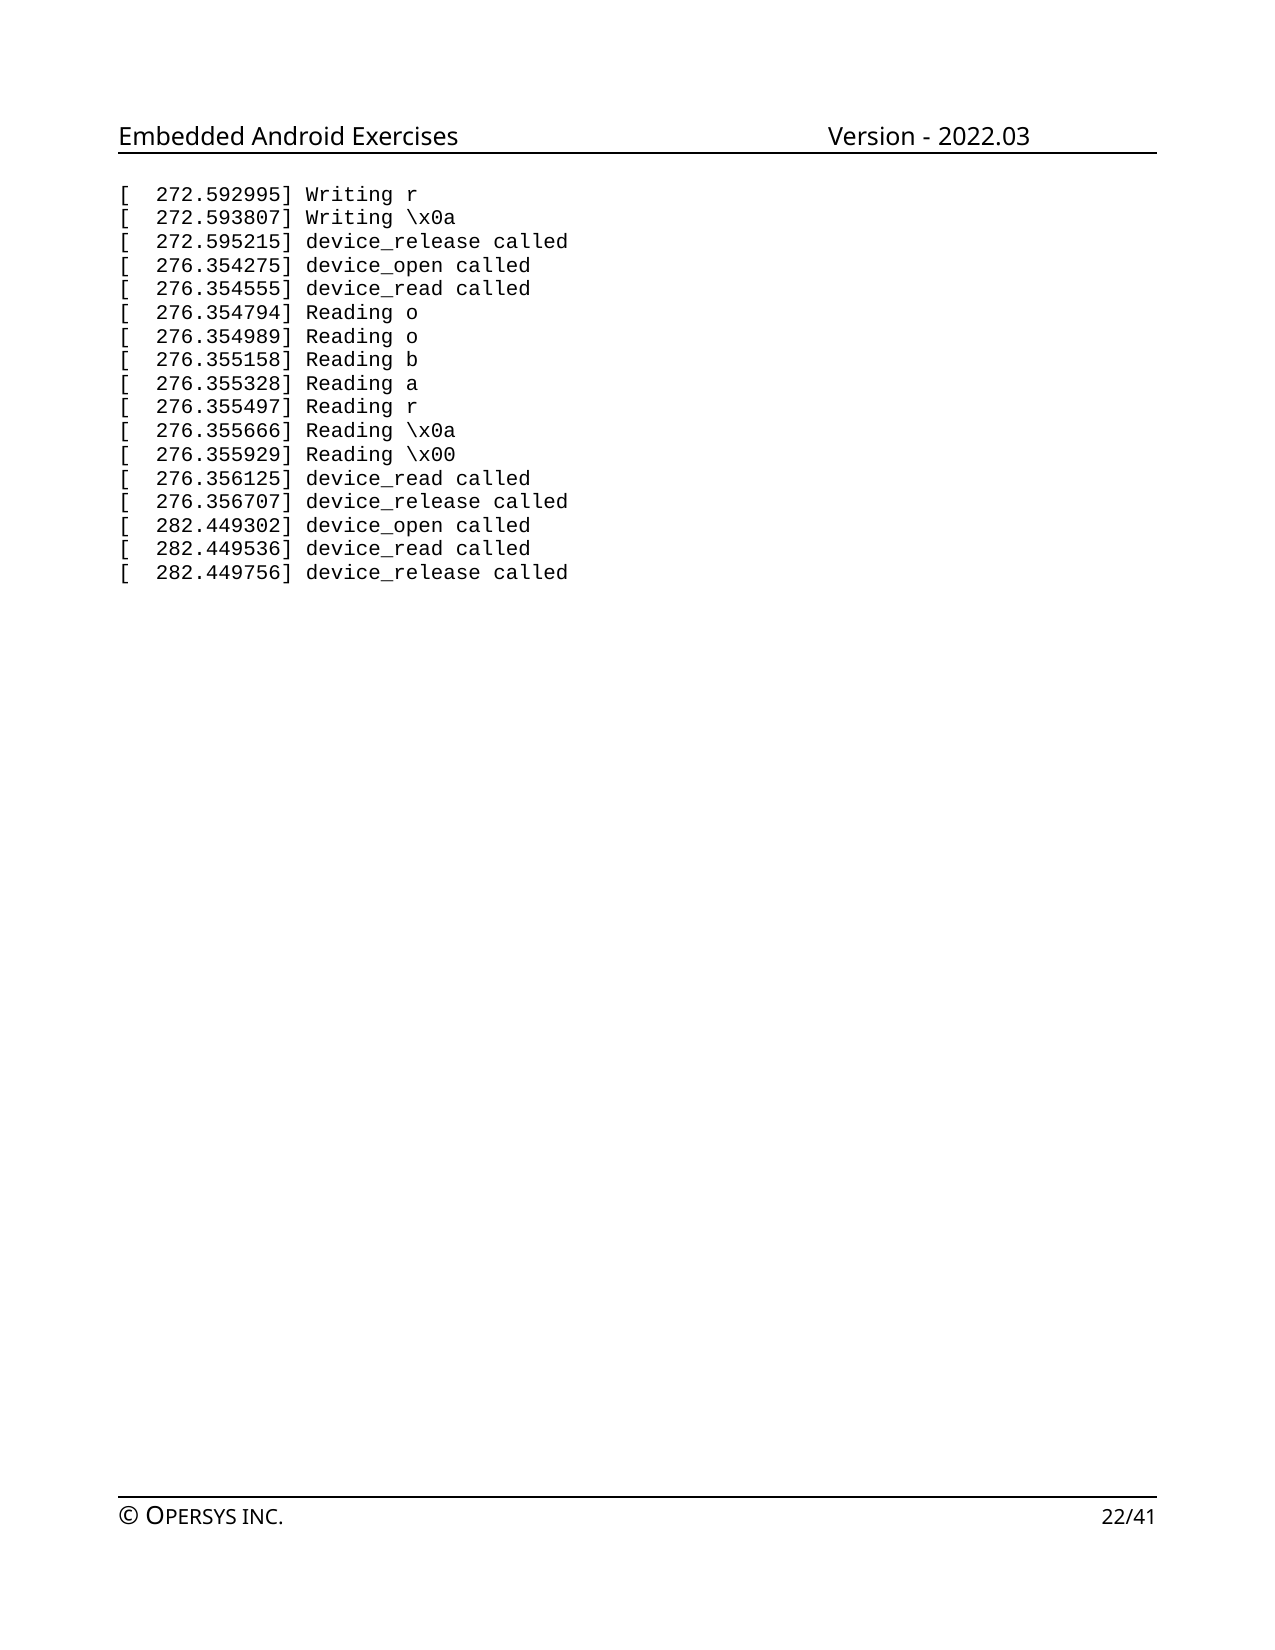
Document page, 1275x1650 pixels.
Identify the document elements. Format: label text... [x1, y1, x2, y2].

text [ 276.354989] Reading o [118, 326, 1157, 349]
text [ 282.449536] device_read called [118, 538, 1157, 562]
text [ 276.356707] device_release called [118, 491, 1157, 515]
text [ 276.354794] Reading o [118, 302, 1157, 326]
text [ 276.355158] Reading b [118, 349, 1157, 373]
text [ 282.449756] device_release called [118, 562, 1157, 586]
text [ 272.593807] Writing \x0a [118, 207, 1157, 231]
text [ 276.355666] Reading \x0a [118, 420, 1157, 444]
text [ 282.449302] device_open called [118, 515, 1157, 538]
text [ 276.354555] device_read called [118, 278, 1157, 302]
text [ 276.354275] device_open called [118, 255, 1157, 278]
text [ 276.355328] Reading a [118, 373, 1157, 397]
text [ 272.592995] Writing r [118, 184, 1157, 207]
text [ 276.355497] Reading r [118, 397, 1157, 420]
text [ 276.355929] Reading \x00 [118, 444, 1157, 467]
text [ 272.595215] device_release called [118, 231, 1157, 255]
text [ 276.356125] device_read called [118, 467, 1157, 491]
